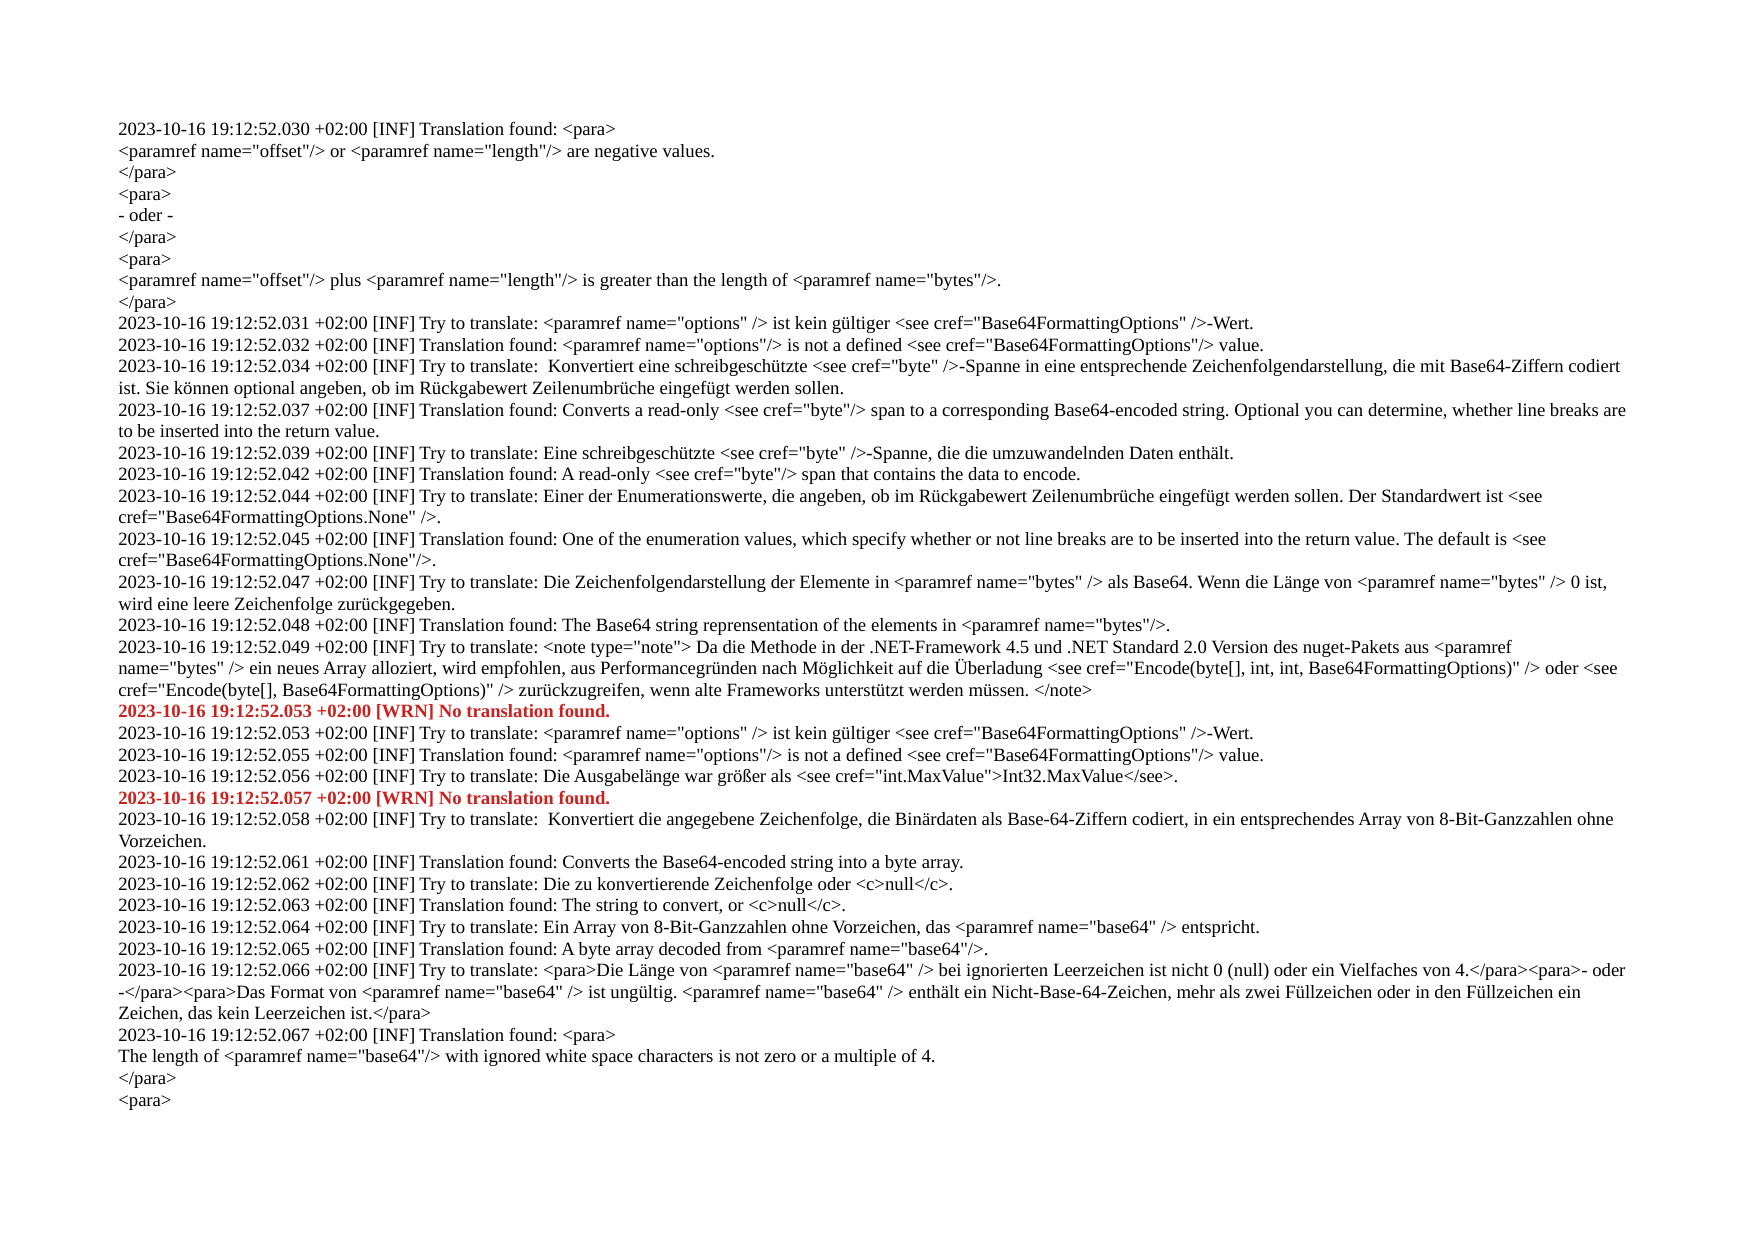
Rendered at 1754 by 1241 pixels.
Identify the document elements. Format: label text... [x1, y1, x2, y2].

text 2023-10-16 19:12:52.034 +02:00 [INF] Try to translate: Konvertiert eine schreibgeschützte <see cref="byte" />-Spanne in eine entsprechende Zeichenfolgendarstellung, die mit Base64-Ziffern codiert ist. Sie können optional angeben, ob im Rückgabewert Zeilenumbrüche eingefügt werden sollen. [118, 355, 1636, 398]
text 2023-10-16 19:12:52.058 +02:00 [INF] Try to translate: Konvertiert die angegebene Zeichenfolge, die Binärdaten als Base-64-Ziffern codiert, in ein entsprechendes Array von 8-Bit-Ganzzahlen ohne Vorzeichen. [118, 808, 1636, 851]
text 2023-10-16 19:12:52.049 +02:00 [INF] Try to translate: <note type="note"> Da die Methode in der .NET-Framework 4.5 und .NET Standard 2.0 Version des nuget-Pakets aus <paramref name="bytes" /> ein neues Array alloziert, wird empfohlen, aus Performancegründen nach Möglichkeit auf die Überladung <see cref="Encode(byte[], int, int, Base64FormattingOptions)" /> oder <see cref="Encode(byte[], Base64FormattingOptions)" /> zurückzugreifen, wenn alte Frameworks unterstützt werden müssen. </note> [118, 636, 1636, 700]
text 2023-10-16 19:12:52.066 +02:00 [INF] Try to translate: <para>Die Länge von <paramref name="base64" /> bei ignorierten Leerzeichen ist nicht 0 (null) oder ein Vielfaches von 4.</para><para>- oder -</para><para>Das Format von <paramref name="base64" /> ist ungültig. <paramref name="base64" /> enthält ein Nicht-Base-64-Zeichen, mehr als zwei Füllzeichen oder in den Füllzeichen ein Zeichen, das kein Leerzeichen ist.</para> [118, 959, 1636, 1024]
text 2023-10-16 19:12:52.063 +02:00 [INF] Translation found: The string to convert, or <c>null</c>. [118, 894, 1636, 916]
text 2023-10-16 19:12:52.047 +02:00 [INF] Try to translate: Die Zeichenfolgendarstellung der Elemente in <paramref name="bytes" /> als Base64. Wenn die Länge von <paramref name="bytes" /> 0 ist, wird eine leere Zeichenfolge zurückgegeben. [118, 571, 1636, 614]
text 2023-10-16 19:12:52.061 +02:00 [INF] Translation found: Converts the Base64-encoded string into a byte array. [118, 851, 1636, 873]
text 2023-10-16 19:12:52.032 +02:00 [INF] Translation found: <paramref name="options"/> is not a defined <see cref="Base64FormattingOptions"/> value. [118, 334, 1636, 355]
text 2023-10-16 19:12:52.045 +02:00 [INF] Translation found: One of the enumeration values, which specify whether or not line breaks are to be inserted into the return value. The default is <see cref="Base64FormattingOptions.None"/>. [118, 528, 1636, 571]
text 2023-10-16 19:12:52.030 +02:00 [INF] Translation found: <para> <paramref name="offset"/> or <paramref name="length"/> are negative values. </para> <para> - oder - </para> <para> <paramref name="offset"/> plus <paramref name="length"/> is greater than the length of <paramref name="bytes"/>. </para> [118, 118, 1636, 312]
text 2023-10-16 19:12:52.031 +02:00 [INF] Try to translate: <paramref name="options" /> ist kein gültiger <see cref="Base64FormattingOptions" />-Wert. [118, 312, 1636, 334]
text 2023-10-16 19:12:52.057 +02:00 [WRN] No translation found. [118, 787, 1636, 808]
text 2023-10-16 19:12:52.065 +02:00 [INF] Translation found: A byte array decoded from <paramref name="base64"/>. [118, 937, 1636, 959]
text 2023-10-16 19:12:52.037 +02:00 [INF] Translation found: Converts a read-only <see cref="byte"/> span to a corresponding Base64-encoded string. Optional you can determine, whether line breaks are to be inserted into the return value. [118, 398, 1636, 442]
text 2023-10-16 19:12:52.044 +02:00 [INF] Try to translate: Einer der Enumerationswerte, die angeben, ob im Rückgabewert Zeilenumbrüche eingefügt werden sollen. Der Standardwert ist <see cref="Base64FormattingOptions.None" />. [118, 485, 1636, 528]
text 2023-10-16 19:12:52.067 +02:00 [INF] Translation found: <para> The length of <paramref name="base64"/> with ignored white space characters is not zero or a multiple of 4. </para> <para> [118, 1024, 1636, 1110]
text 2023-10-16 19:12:52.062 +02:00 [INF] Try to translate: Die zu konvertierende Zeichenfolge oder <c>null</c>. [118, 873, 1636, 894]
text 2023-10-16 19:12:52.048 +02:00 [INF] Translation found: The Base64 string reprensentation of the elements in <paramref name="bytes"/>. [118, 614, 1636, 636]
text 2023-10-16 19:12:52.055 +02:00 [INF] Translation found: <paramref name="options"/> is not a defined <see cref="Base64FormattingOptions"/> value. [118, 743, 1636, 765]
text 2023-10-16 19:12:52.039 +02:00 [INF] Try to translate: Eine schreibgeschützte <see cref="byte" />-Spanne, die die umzuwandelnden Daten enthält. [118, 442, 1636, 463]
text 2023-10-16 19:12:52.053 +02:00 [WRN] No translation found. [118, 700, 1636, 722]
text 2023-10-16 19:12:52.064 +02:00 [INF] Try to translate: Ein Array von 8-Bit-Ganzzahlen ohne Vorzeichen, das <paramref name="base64" /> entspricht. [118, 916, 1636, 937]
text 2023-10-16 19:12:52.056 +02:00 [INF] Try to translate: Die Ausgabelänge war größer als <see cref="int.MaxValue">Int32.MaxValue</see>. [118, 765, 1636, 787]
text 2023-10-16 19:12:52.042 +02:00 [INF] Translation found: A read-only <see cref="byte"/> span that contains the data to encode. [118, 463, 1636, 485]
text 2023-10-16 19:12:52.053 +02:00 [INF] Try to translate: <paramref name="options" /> ist kein gültiger <see cref="Base64FormattingOptions" />-Wert. [118, 722, 1636, 743]
